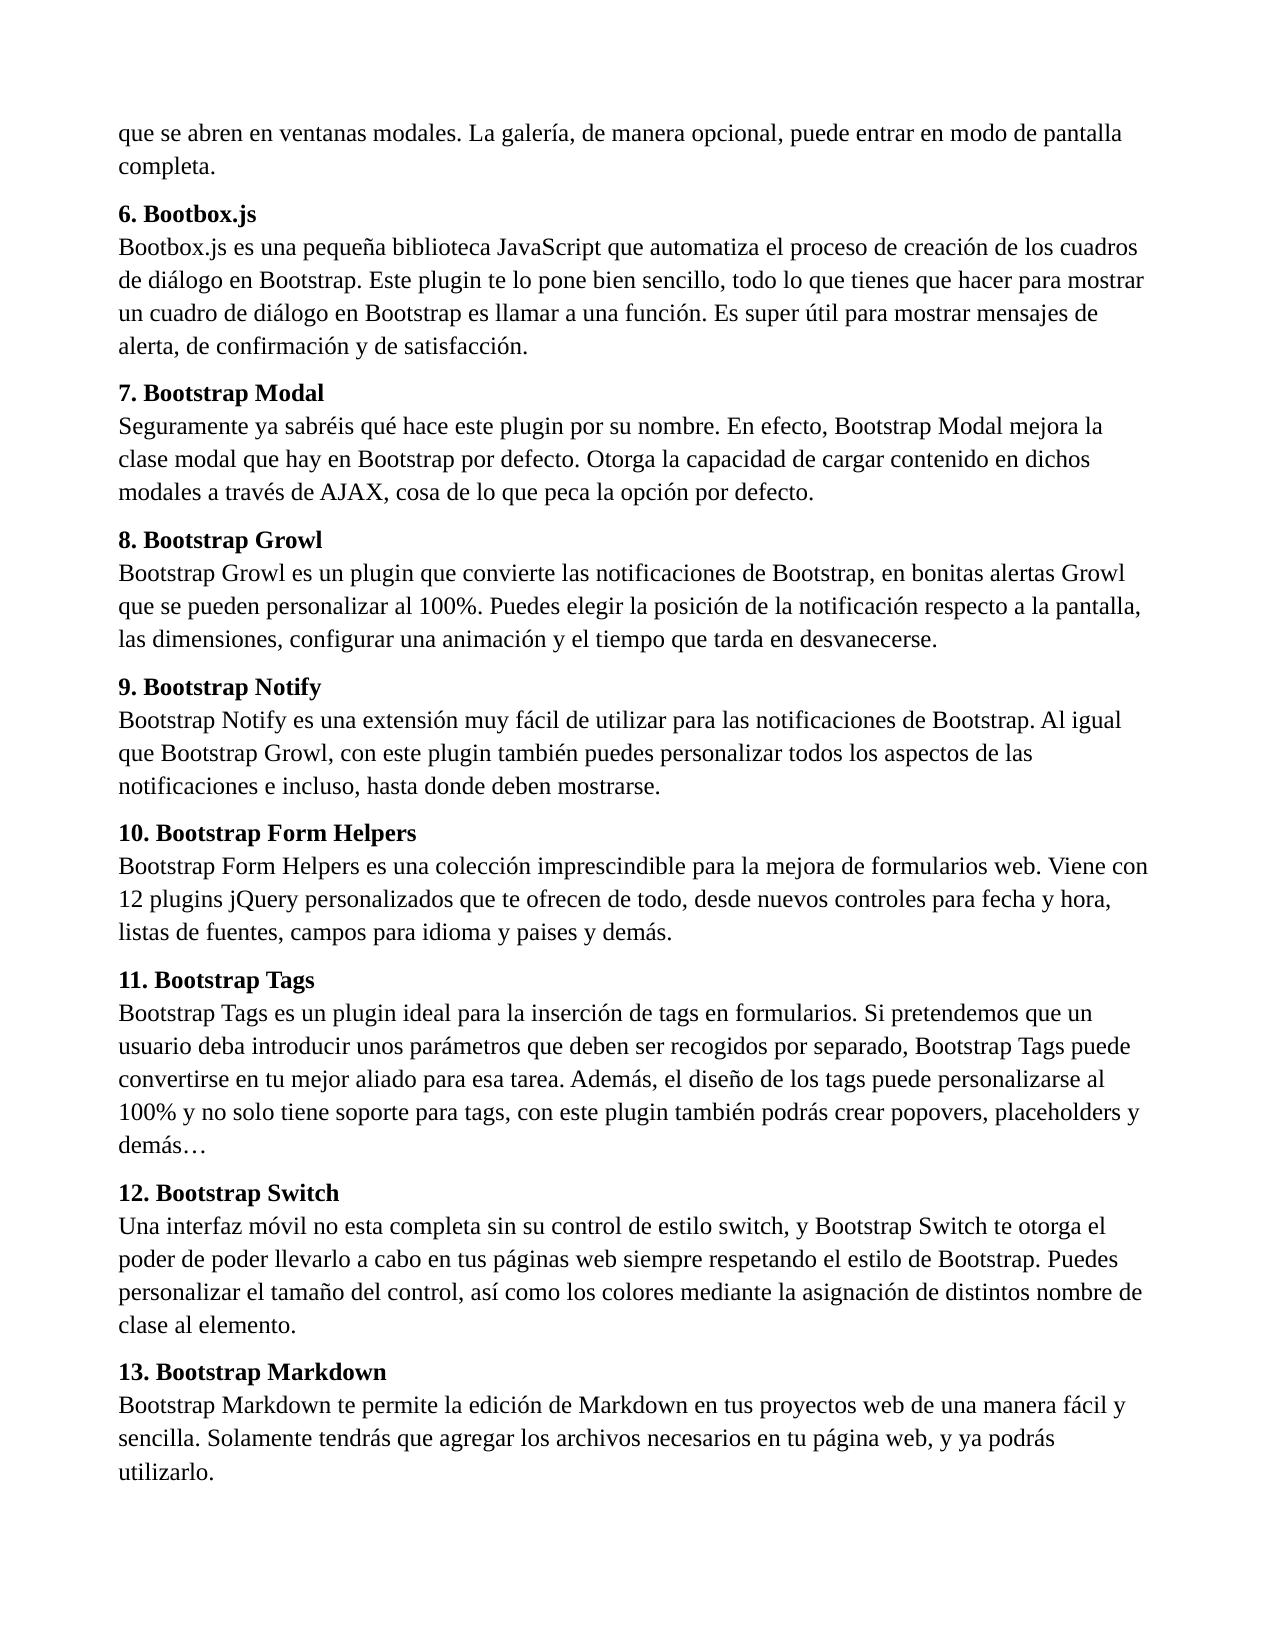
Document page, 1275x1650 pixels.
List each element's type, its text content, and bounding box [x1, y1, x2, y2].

text que se abren en ventanas modales. La galería, de manera opcional, puede entrar en modo de pantalla completa. [118, 118, 1157, 180]
text 9. Bootstrap Notify Bootstrap Notify es una extensión muy fácil de utilizar para las notificaciones de Bootstrap. Al igual que Bootstrap Growl, con este plugin también puedes personalizar todos los aspectos de las notificaciones e incluso, hasta donde deben mostrarse. [118, 672, 1157, 799]
text 11. Bootstrap Tags Bootstrap Tags es un plugin ideal para la inserción de tags en formularios. Si pretendemos que un usuario deba introducir unos parámetros que deben ser recogidos por separado, Bootstrap Tags puede convertirse en tu mejor aliado para esa tarea. Además, el diseño de los tags puede personalizarse al 100% y no solo tiene soporte para tags, con este plugin también podrás crear popovers, placeholders y demás… [118, 965, 1157, 1159]
text 12. Bootstrap Switch Una interfaz móvil no esta completa sin su control de estilo switch, y Bootstrap Switch te otorga el poder de poder llevarlo a cabo en tus páginas web siempre respetando el estilo de Bootstrap. Puedes personalizar el tamaño del control, así como los colores mediante la asignación de distintos nombre de clase al elemento. [118, 1178, 1157, 1339]
text 10. Bootstrap Form Helpers Bootstrap Form Helpers es una colección imprescindible para la mejora de formularios web. Viene con 12 plugins jQuery personalizados que te ofrecen de todo, desde nuevos controles para fecha y hora, listas de fuentes, campos para idioma y paises y demás. [118, 818, 1157, 946]
text 8. Bootstrap Growl Bootstrap Growl es un plugin que convierte las notificaciones de Bootstrap, en bonitas alertas Growl que se pueden personalizar al 100%. Puedes elegir la posición de la notificación respecto a la pantalla, las dimensiones, configurar una animación y el tiempo que tarda en desvanecerse. [118, 525, 1157, 653]
text 7. Bootstrap Modal Seguramente ya sabréis qué hace este plugin por su nombre. En efecto, Bootstrap Modal mejora la clase modal que hay en Bootstrap por defecto. Otorga la capacidad de cargar contenido en dichos modales a través de AJAX, cosa de lo que peca la opción por defecto. [118, 378, 1157, 506]
text 6. Bootbox.js Bootbox.js es una pequeña biblioteca JavaScript que automatiza el proceso de creación de los cuadros de diálogo en Bootstrap. Este plugin te lo pone bien sencillo, todo lo que tienes que hacer para mostrar un cuadro de diálogo en Bootstrap es llamar a una función. Es super útil para mostrar mensajes de alerta, de confirmación y de satisfacción. [118, 199, 1157, 359]
text 13. Bootstrap Markdown Bootstrap Markdown te permite la edición de Markdown en tus proyectos web de una manera fácil y sencilla. Solamente tendrás que agregar los archivos necesarios en tu página web, y ya podrás utilizarlo. [118, 1357, 1157, 1485]
